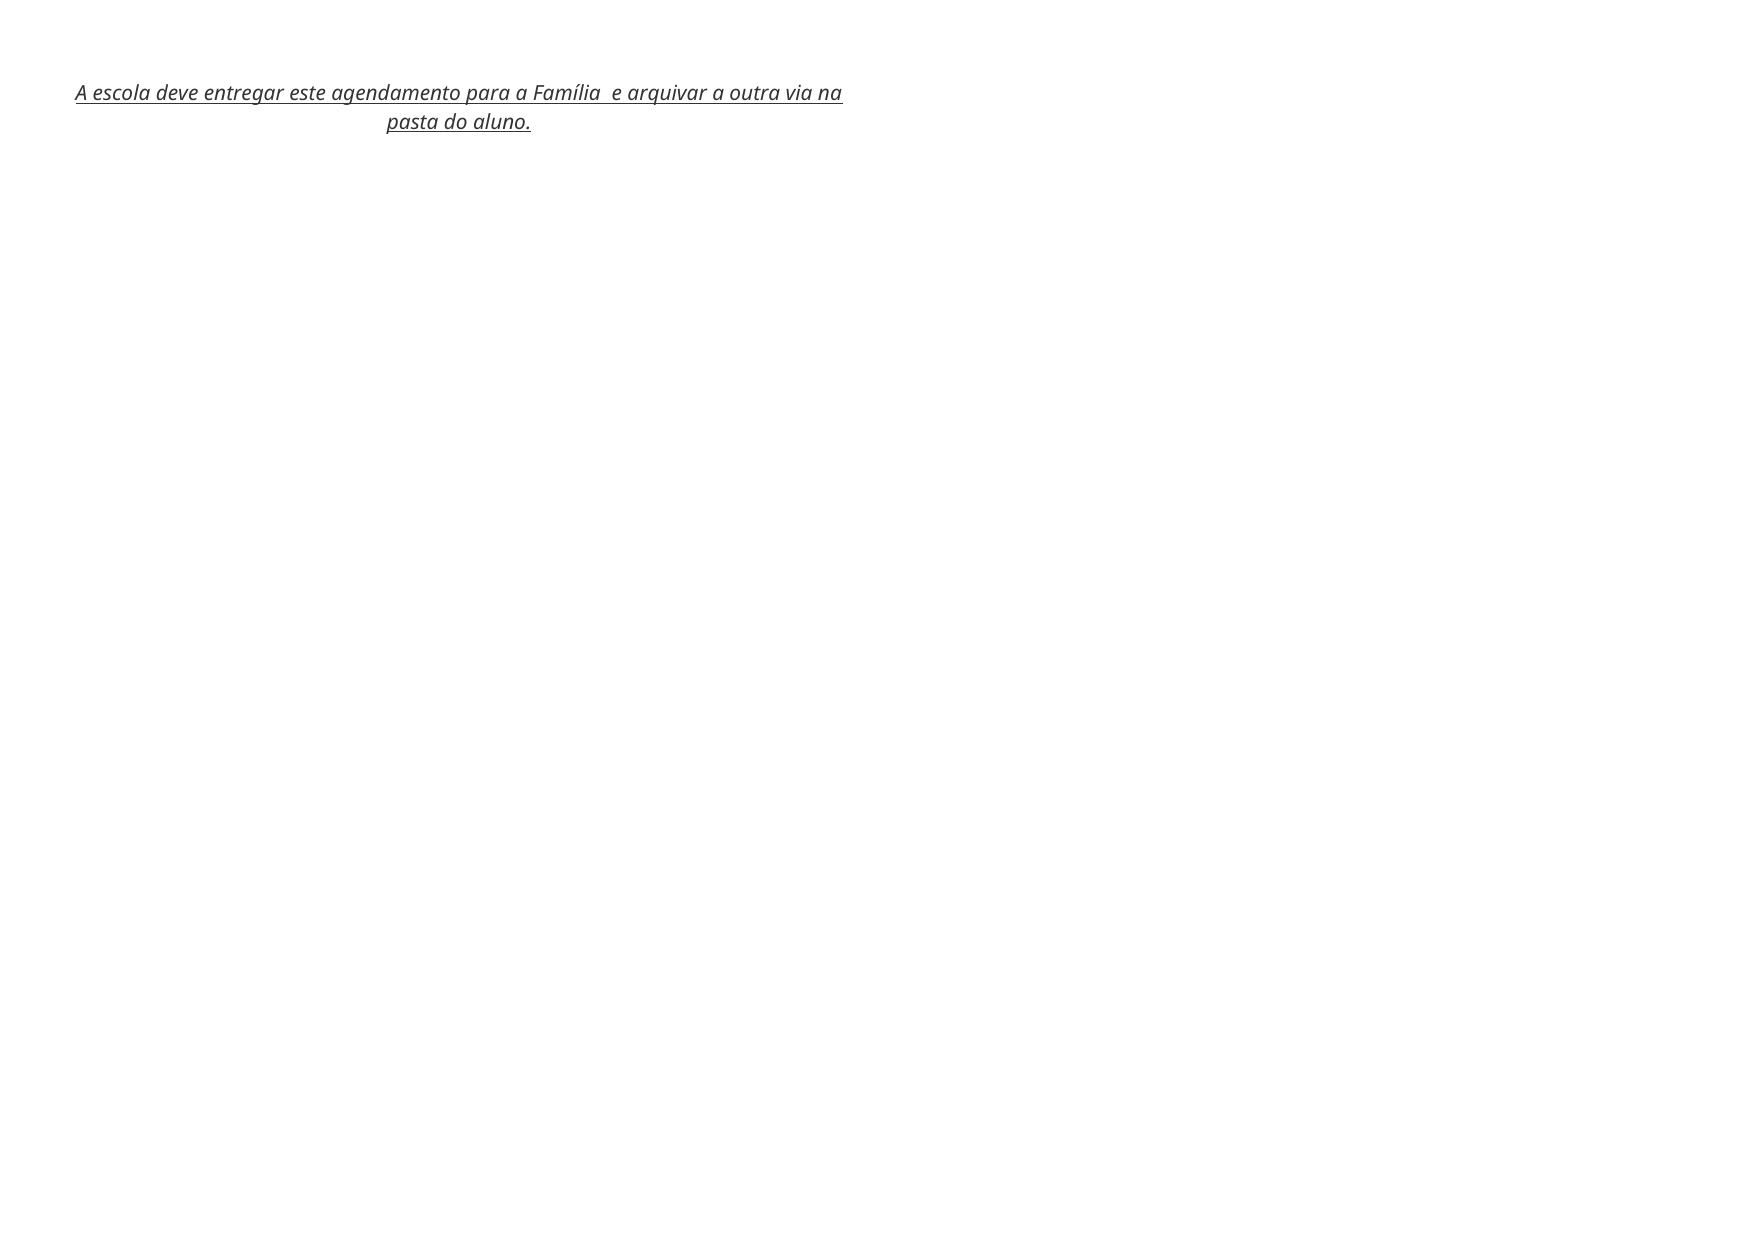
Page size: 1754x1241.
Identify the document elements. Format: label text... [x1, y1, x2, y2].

subtitle A escola deve entregar este agendamento para a Família e arquivar a outra via na pasta do aluno. [59, 78, 859, 135]
